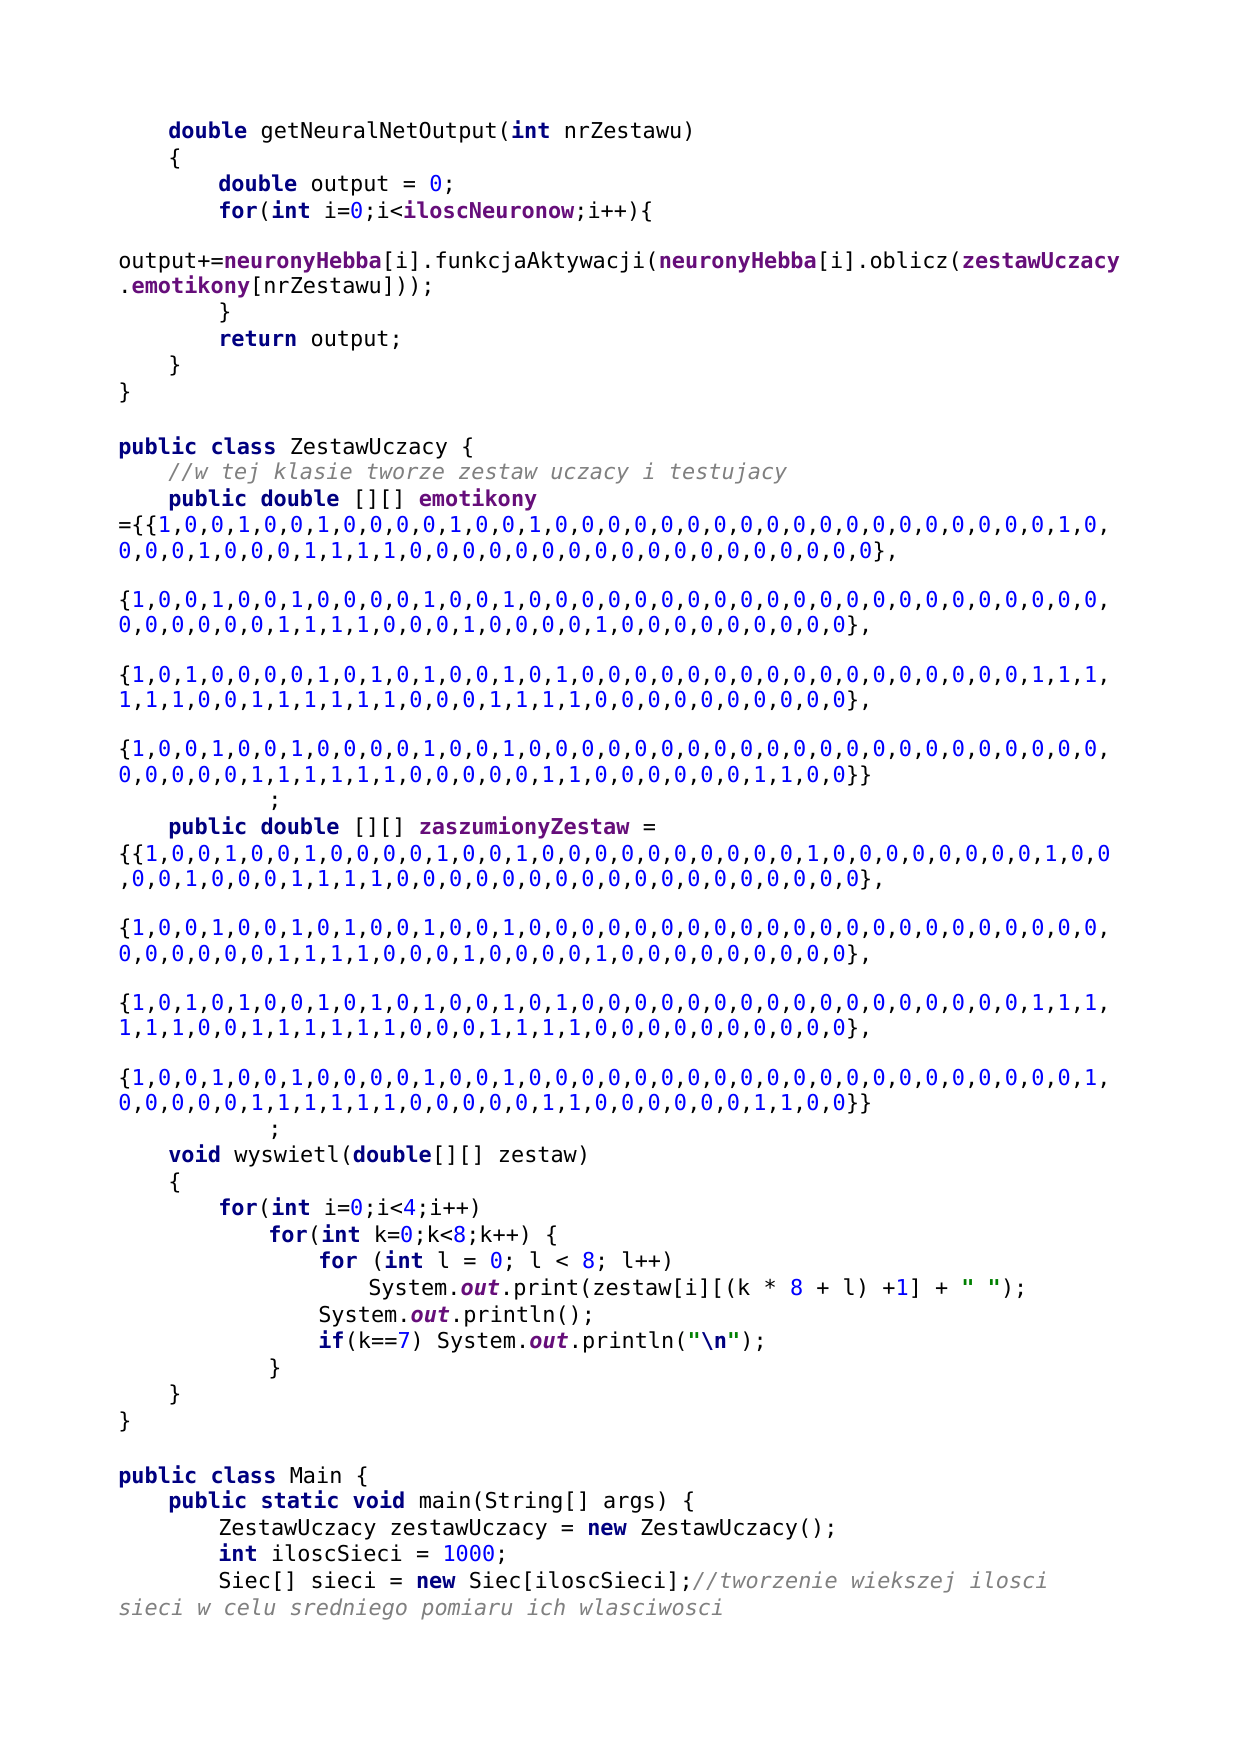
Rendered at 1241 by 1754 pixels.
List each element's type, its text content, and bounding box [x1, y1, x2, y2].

text public class Main { [118, 1463, 1122, 1488]
text } [118, 1355, 1122, 1381]
text public double [][] zaszumionyZestaw = {{1,0,0,1,0,0,1,0,0,0,0,1,0,0,1,0,0,0,0,0,0,0,0,0,0,1,0,0,0,0,0,0,0,0,1,0,0,0,0,1,0,0,0,1,1,1,1,0,0,0,0,0,0,0,0,0,0,0,0,0,0,0,0,0,0}, [118, 814, 1122, 892]
text output+=neuronyHebba[i].funkcjaAktywacji(neuronyHebba[i].oblicz(zestawUczacy.emotikony[nrZestawu])); [118, 224, 1122, 299]
text Siec[] sieci = new Siec[iloscSieci];//tworzenie wiekszej ilosci sieci w celu sredniego pomiaru ich wlasciwosci [118, 1568, 1122, 1620]
text for(int i=0;i<iloscNeuronow;i++){ [118, 198, 1122, 224]
text {1,0,1,0,0,0,0,1,0,1,0,1,0,0,1,0,1,0,0,0,0,0,0,0,0,0,0,0,0,0,0,0,0,0,1,1,1,1,1,1,0,0,1,1,1,1,1,1,0,0,0,1,1,1,1,0,0,0,0,0,0,0,0,0,0}, [118, 638, 1122, 713]
text int iloscSieci = 1000; [118, 1542, 1122, 1568]
text { [118, 145, 1122, 171]
text {1,0,0,1,0,0,1,0,0,0,0,1,0,0,1,0,0,0,0,0,0,0,0,0,0,0,0,0,0,0,0,0,0,0,0,0,0,0,0,0,0,0,1,1,1,1,1,1,0,0,0,0,0,1,1,0,0,0,0,0,0,1,1,0,0}} [118, 713, 1122, 787]
text System.out.print(zestaw[i][(k * 8 + l) +1] + " "); [118, 1275, 1122, 1302]
text } [118, 1408, 1122, 1433]
text for(int i=0;i<4;i++) [118, 1195, 1122, 1222]
text void wyswietl(double[][] zestaw) [118, 1142, 1122, 1169]
text } [118, 352, 1122, 379]
text ; [118, 1116, 1122, 1142]
text ZestawUczacy zestawUczacy = new ZestawUczacy(); [118, 1515, 1122, 1542]
text return output; [118, 326, 1122, 352]
text //w tej klasie tworze zestaw uczacy i testujacy [118, 459, 1122, 486]
text for (int l = 0; l < 8; l++) [118, 1248, 1122, 1275]
text double output = 0; [118, 171, 1122, 198]
text } [118, 1381, 1122, 1408]
text if(k==7) System.out.println("\n"); [118, 1328, 1122, 1355]
text { [118, 1169, 1122, 1195]
text ; [118, 787, 1122, 814]
text {1,0,0,1,0,0,1,0,1,0,0,1,0,0,1,0,0,0,0,0,0,0,0,0,0,0,0,0,0,0,0,0,0,0,0,0,0,0,0,0,0,0,0,1,1,1,1,0,0,0,1,0,0,0,0,1,0,0,0,0,0,0,0,0,0}, [118, 892, 1122, 966]
text public static void main(String[] args) { [118, 1488, 1122, 1515]
text System.out.println(); [118, 1302, 1122, 1328]
text {1,0,0,1,0,0,1,0,0,0,0,1,0,0,1,0,0,0,0,0,0,0,0,0,0,0,0,0,0,0,0,0,0,0,0,0,1,0,0,0,0,0,1,1,1,1,1,1,0,0,0,0,0,1,1,0,0,0,0,0,0,1,1,0,0}} [118, 1041, 1122, 1116]
text } [118, 299, 1122, 326]
text {1,0,1,0,1,0,0,1,0,1,0,1,0,0,1,0,1,0,0,0,0,0,0,0,0,0,0,0,0,0,0,0,0,0,1,1,1,1,1,1,0,0,1,1,1,1,1,1,0,0,0,1,1,1,1,0,0,0,0,0,0,0,0,0,0}, [118, 966, 1122, 1041]
text double getNeuralNetOutput(int nrZestawu) [118, 118, 1122, 145]
text public double [][] emotikony ={{1,0,0,1,0,0,1,0,0,0,0,1,0,0,1,0,0,0,0,0,0,0,0,0,0,0,0,0,0,0,0,0,0,0,1,0,0,0,0,1,0,0,0,1,1,1,1,0,0,0,0,0,0,0,0,0,0,0,0,0,0,0,0,0,0}, [118, 486, 1122, 563]
text public class ZestawUczacy { [118, 434, 1122, 459]
text for(int k=0;k<8;k++) { [118, 1222, 1122, 1248]
text {1,0,0,1,0,0,1,0,0,0,0,1,0,0,1,0,0,0,0,0,0,0,0,0,0,0,0,0,0,0,0,0,0,0,0,0,0,0,0,0,0,0,0,1,1,1,1,0,0,0,1,0,0,0,0,1,0,0,0,0,0,0,0,0,0}, [118, 563, 1122, 638]
text } [118, 379, 1122, 404]
